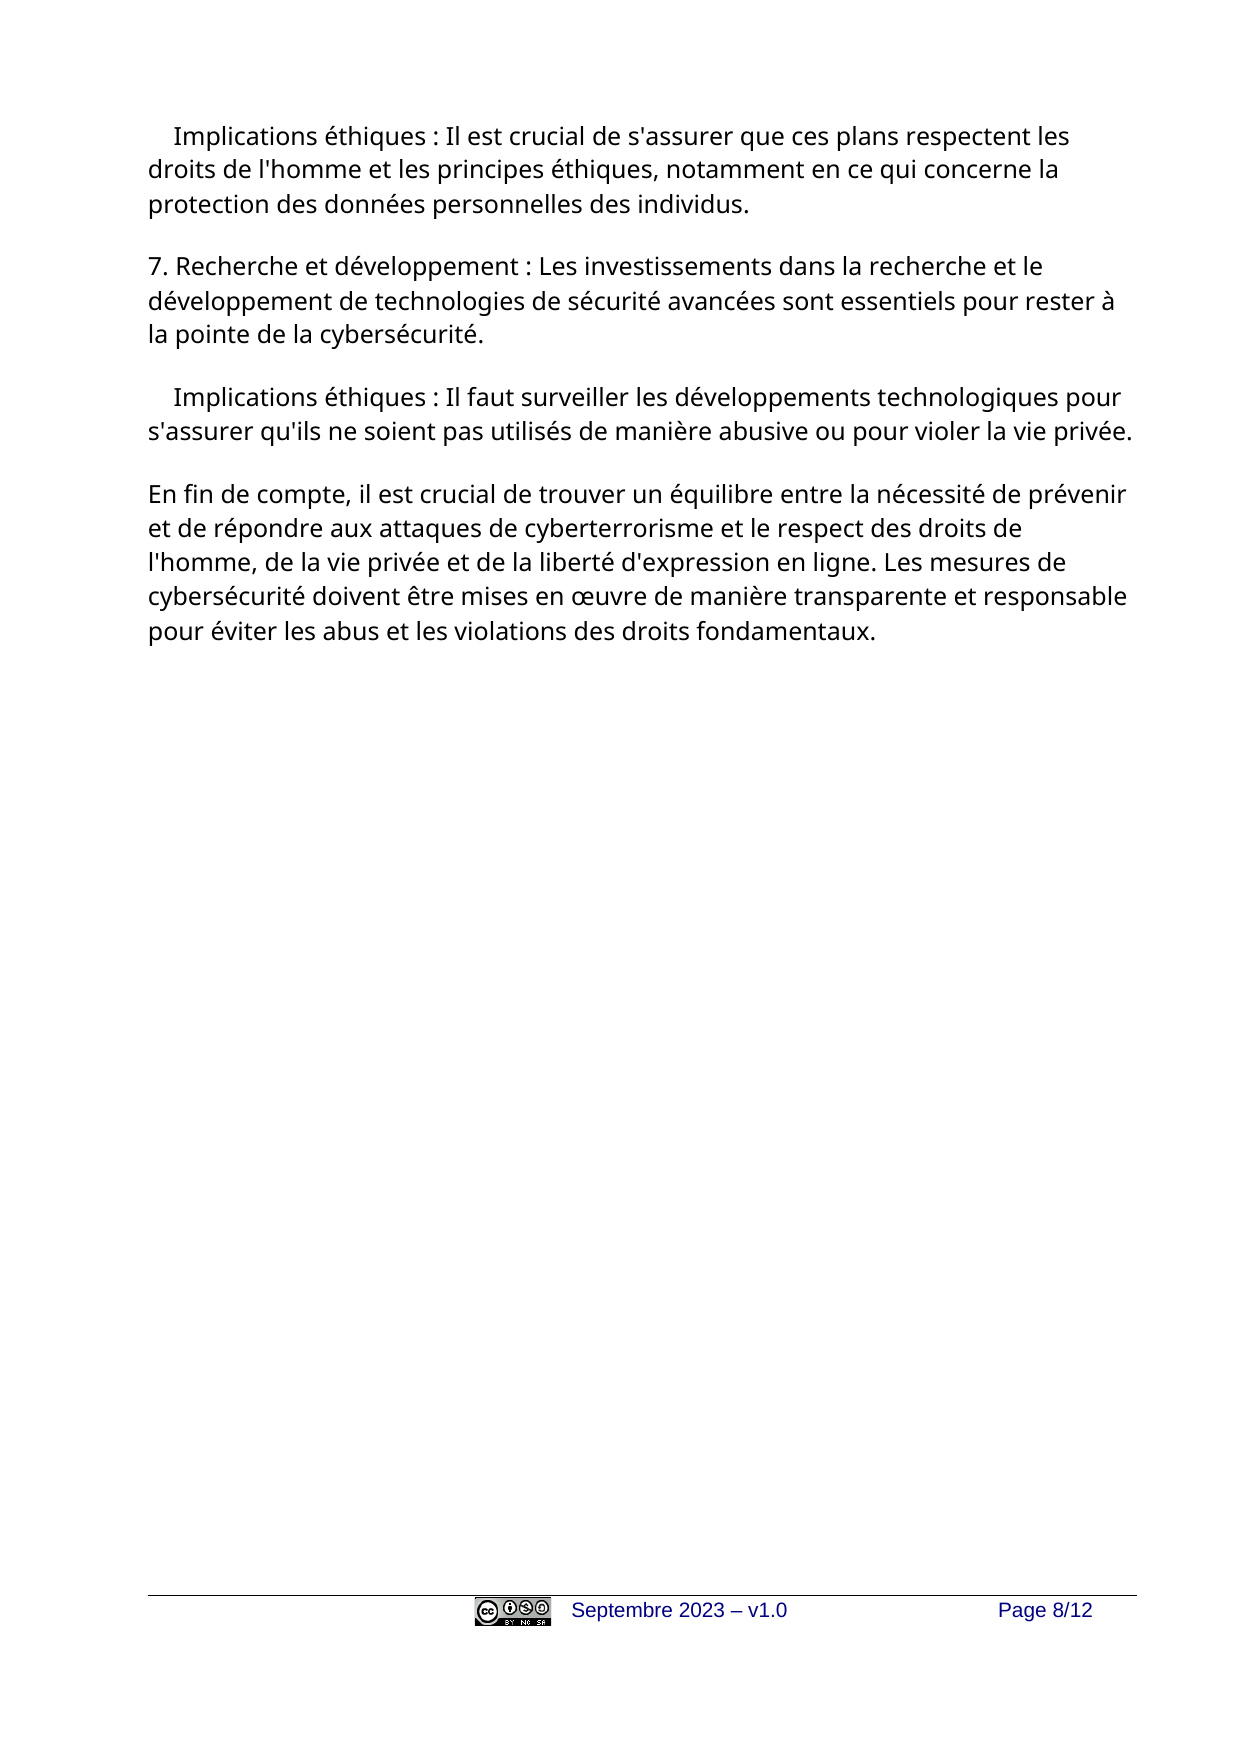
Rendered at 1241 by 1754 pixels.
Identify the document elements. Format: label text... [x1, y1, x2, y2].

text Implications éthiques : Il faut surveiller les développements technologiques pour s'assurer qu'ils ne soient pas utilisés de manière abusive ou pour violer la vie privée. [148, 380, 1137, 448]
text En fin de compte, il est crucial de trouver un équilibre entre la nécessité de prévenir et de répondre aux attaques de cyberterrorisme et le respect des droits de l'homme, de la vie privée et de la liberté d'expression en ligne. Les mesures de cybersécurité doivent être mises en œuvre de manière transparente et responsable pour éviter les abus et les violations des droits fondamentaux. [148, 477, 1137, 647]
text 7. Recherche et développement : Les investissements dans la recherche et le développement de technologies de sécurité avancées sont essentiels pour rester à la pointe de la cybersécurité. [148, 249, 1137, 351]
text Implications éthiques : Il est crucial de s'assurer que ces plans respectent les droits de l'homme et les principes éthiques, notamment en ce qui concerne la protection des données personnelles des individus. [148, 118, 1137, 220]
picture [474, 1597, 552, 1626]
